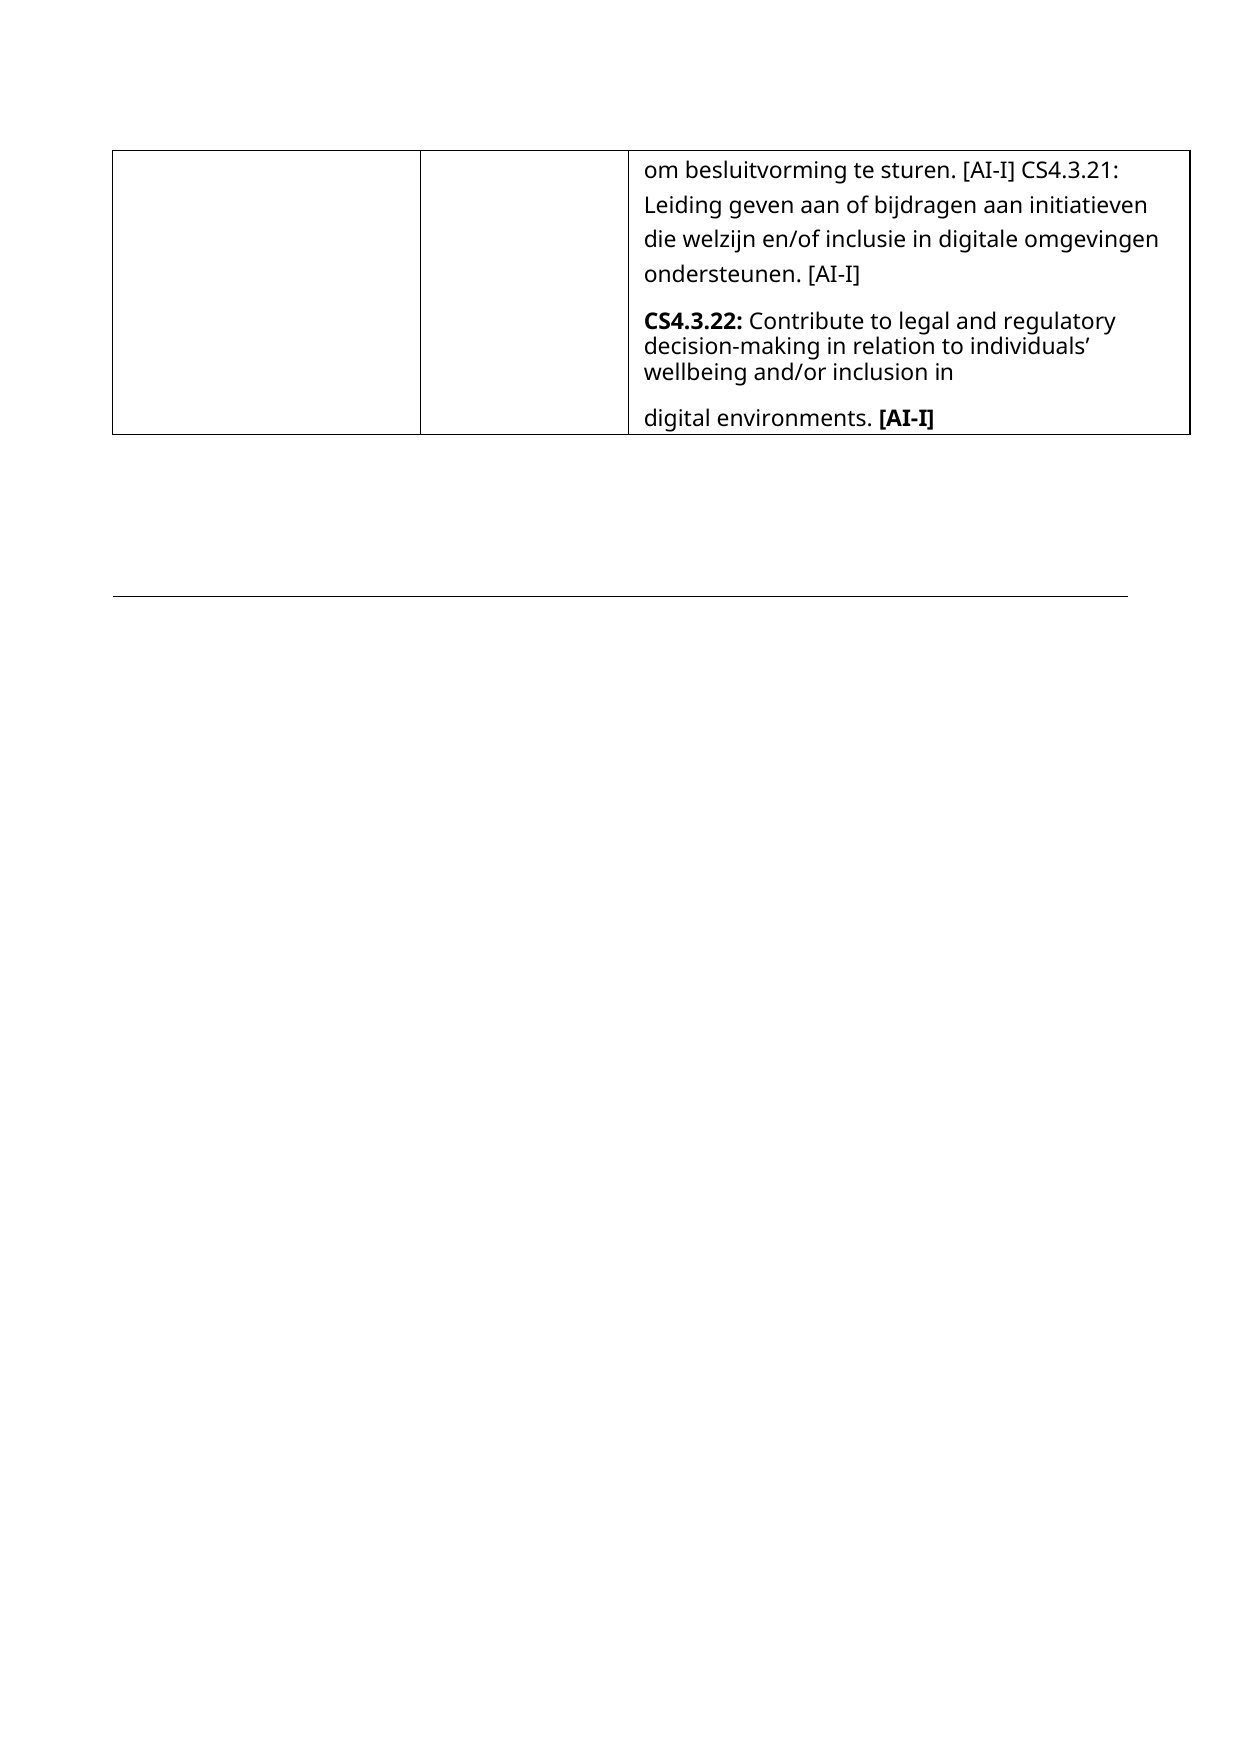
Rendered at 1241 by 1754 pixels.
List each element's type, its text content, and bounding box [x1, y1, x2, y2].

table_cell om besluitvorming te sturen. [AI-I] CS4.3.21: Leiding geven aan of bijdragen aan initiatieven die welzijn en/of inclusie in digitale omgevingen ondersteunen. [AI-I] CS4.3.22: Contribute to legal and regulatory decision-making in relation to individuals’ wellbeing and/or inclusion in digital environments. [AI-I] [629, 151, 1189, 433]
table_header [113, 151, 420, 433]
table_cell [421, 151, 628, 433]
